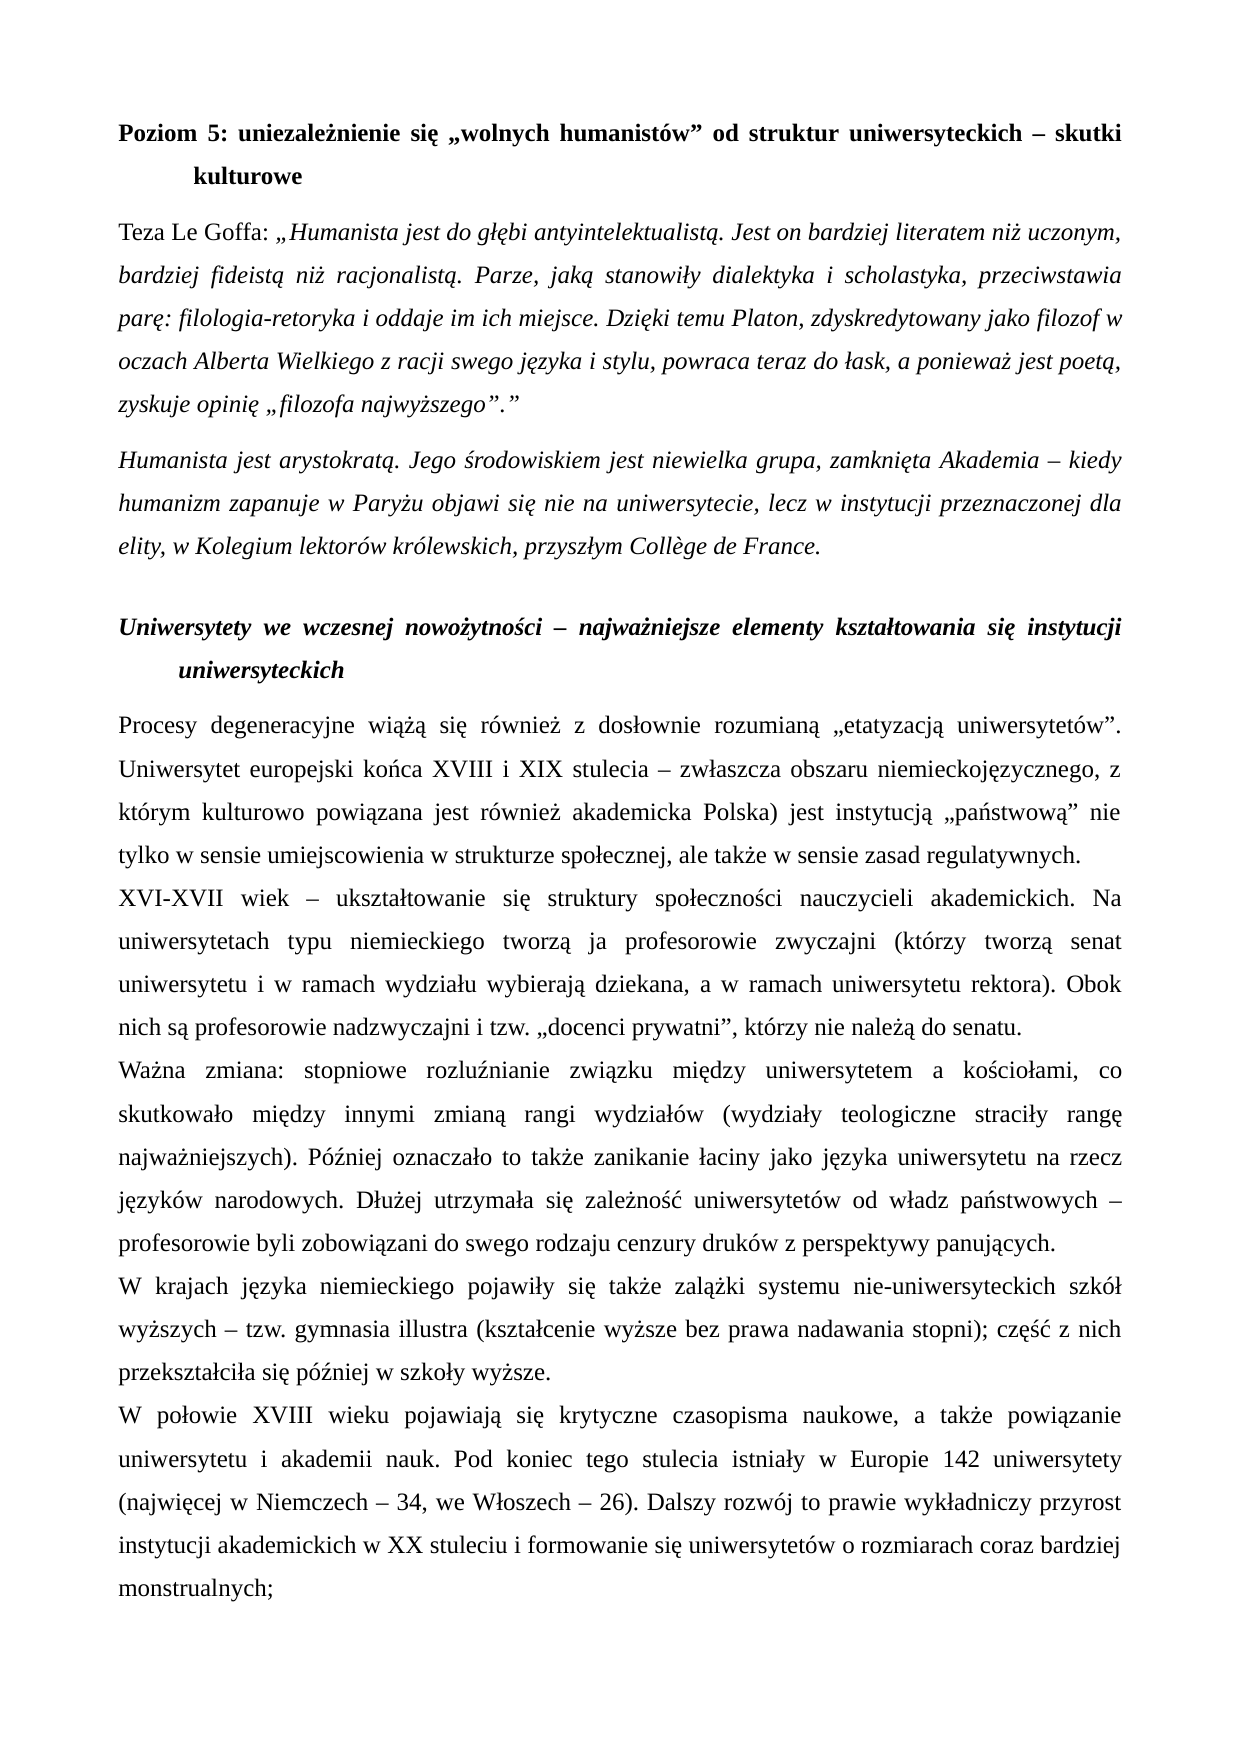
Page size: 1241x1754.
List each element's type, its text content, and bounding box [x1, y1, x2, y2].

subtitle Poziom 5: uniezależnienie się „wolnych humanistów” od struktur uniwersyteckich – skutki kulturowe [118, 118, 1122, 190]
text Teza Le Goffa: „Humanista jest do głębi antyintelektualistą. Jest on bardziej literatem niż uczonym, bardziej fideistą niż racjonalistą. Parze, jaką stanowiły dialektyka i scholastyka, przeciwstawia parę: filologia-retoryka i oddaje im ich miejsce. Dzięki temu Platon, zdyskredytowany jako filozof w oczach Alberta Wielkiego z racji swego języka i stylu, powraca teraz do łask, a ponieważ jest poetą, zyskuje opinię „filozofa najwyższego”.” [118, 217, 1122, 418]
text Procesy degeneracyjne wiążą się również z dosłownie rozumianą „etatyzacją uniwersytetów”. Uniwersytet europejski końca XVIII i XIX stulecia – zwłaszcza obszaru niemieckojęzycznego, z którym kulturowo powiązana jest również akademicka Polska) jest instytucją „państwową” nie tylko w sensie umiejscowienia w strukturze społecznej, ale także w sensie zasad regulatywnych. [118, 711, 1122, 869]
text Ważna zmiana: stopniowe rozluźnianie związku między uniwersytetem a kościołami, co skutkowało między innymi zmianą rangi wydziałów (wydziały teologiczne straciły rangę najważniejszych). Później oznaczało to także zanikanie łaciny jako języka uniwersytetu na rzecz języków narodowych. Dłużej utrzymała się zależność uniwersytetów od władz państwowych – profesorowie byli zobowiązani do swego rodzaju cenzury druków z perspektywy panujących. [118, 1056, 1122, 1257]
text W połowie XVIII wieku pojawiają się krytyczne czasopisma naukowe, a także powiązanie uniwersytetu i akademii nauk. Pod koniec tego stulecia istniały w Europie 142 uniwersytety (najwięcej w Niemczech – 34, we Włoszech – 26). Dalszy rozwój to prawie wykładniczy przyrost instytucji akademickich w XX stuleciu i formowanie się uniwersytetów o rozmiarach coraz bardziej monstrualnych; [118, 1401, 1122, 1602]
text XVI-XVII wiek – ukształtowanie się struktury społeczności nauczycieli akademickich. Na uniwersytetach typu niemieckiego tworzą ja profesorowie zwyczajni (którzy tworzą senat uniwersytetu i w ramach wydziału wybierają dziekana, a w ramach uniwersytetu rektora). Obok nich są profesorowie nadzwyczajni i tzw. „docenci prywatni”, którzy nie należą do senatu. [118, 883, 1122, 1041]
text W krajach języka niemieckiego pojawiły się także zalążki systemu nie-uniwersyteckich szkół wyższych – tzw. gymnasia illustra (kształcenie wyższe bez prawa nadawania stopni); część z nich przekształciła się później w szkoły wyższe. [118, 1271, 1122, 1386]
subtitle Uniwersytety we wczesnej nowożytności – najważniejsze elementy kształtowania się instytucji uniwersyteckich [118, 612, 1122, 684]
text Humanista jest arystokratą. Jego środowiskiem jest niewielka grupa, zamknięta Akademia – kiedy humanizm zapanuje w Paryżu objawi się nie na uniwersytecie, lecz w instytucji przeznaczonej dla elity, w Kolegium lektorów królewskich, przyszłym Collège de France. [118, 445, 1122, 560]
